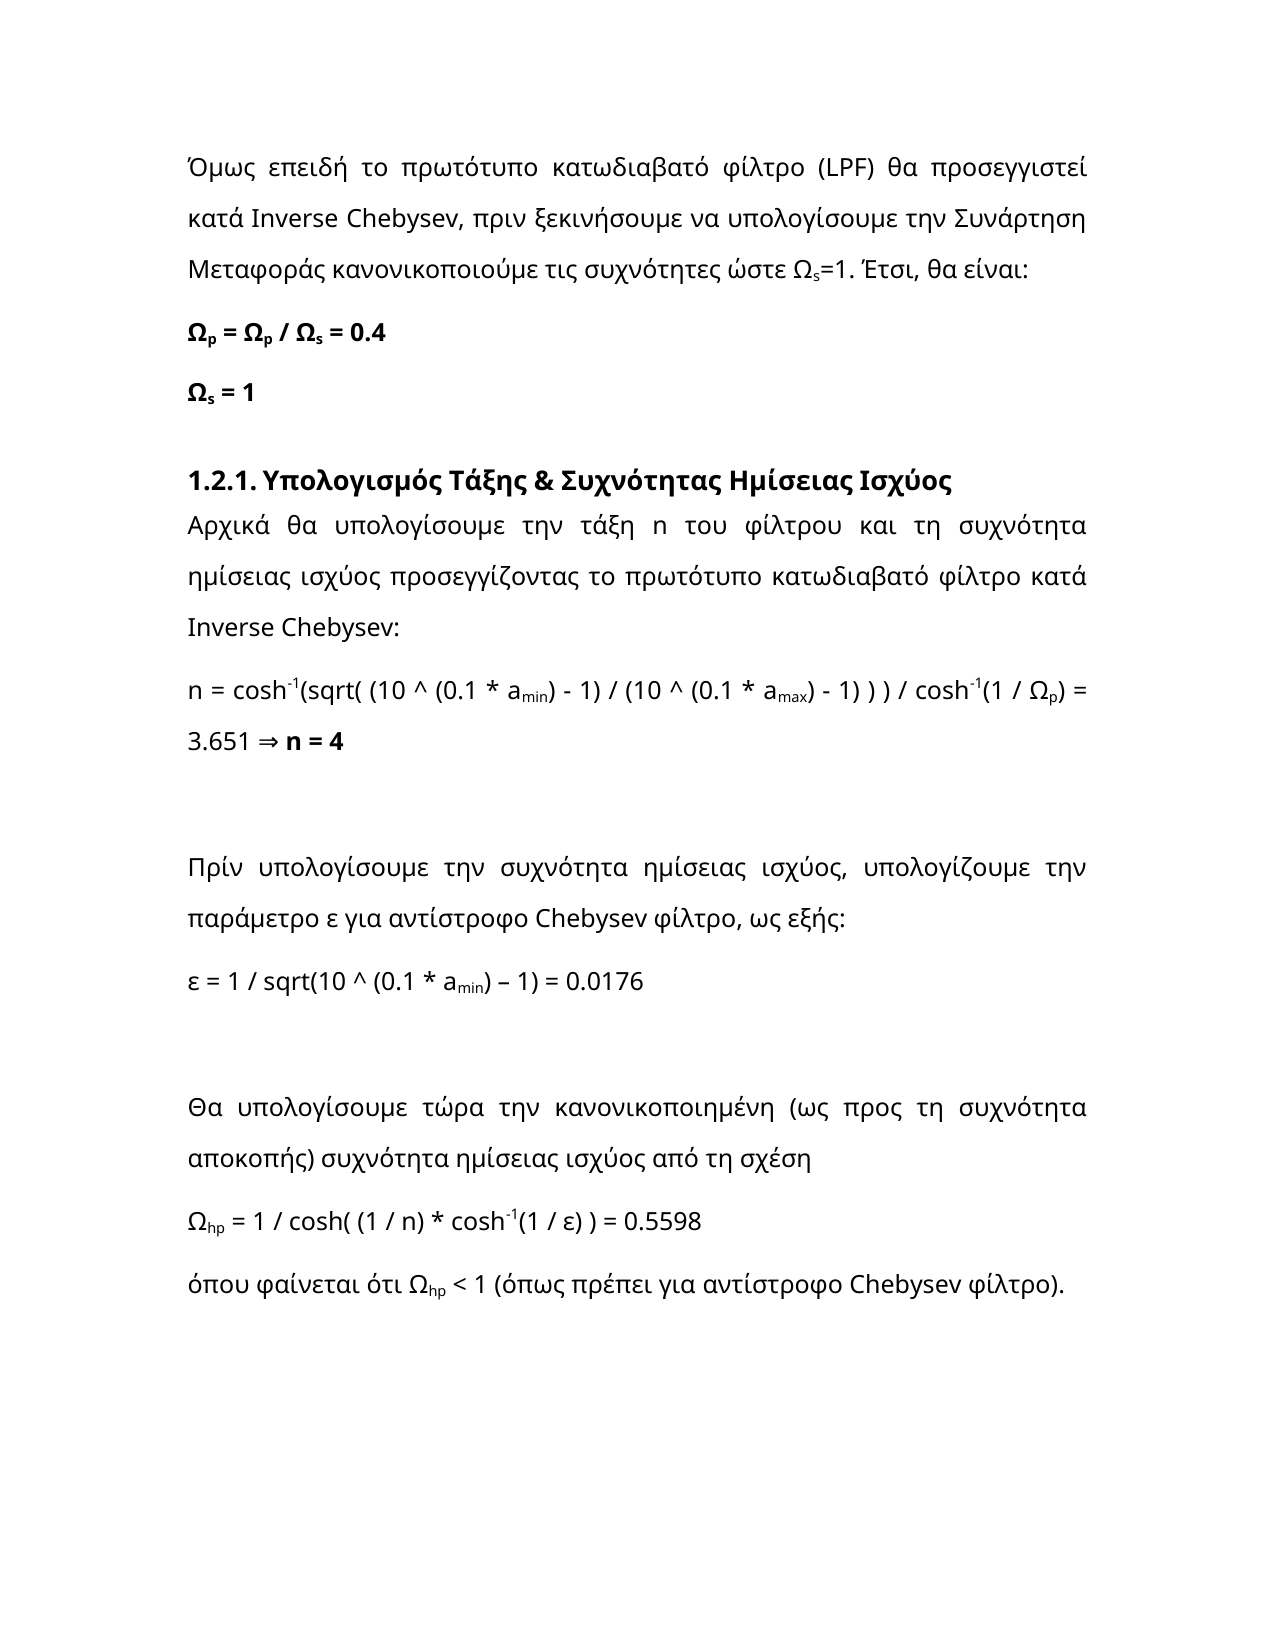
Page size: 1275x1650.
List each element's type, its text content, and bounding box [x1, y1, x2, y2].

text Πρίν υπολογίσουμε την συχνότητα ημίσειας ισχύος, υπολογίζουμε την παράμετρο ε για αντίστροφο Chebysev φίλτρο, ως εξής: [187, 849, 1087, 934]
text Ωhp = 1 / cosh( (1 / n) * cosh-1(1 / ε) ) = 0.5598 [187, 1204, 1087, 1238]
subtitle Υπολογισμός Τάξης & Συχνότητας Ημίσειας Ισχύος [187, 461, 1087, 498]
text Θα υπολογίσουμε τώρα την κανονικοποιημένη (ως προς τη συχνότητα αποκοπής) συχνότητα ημίσειας ισχύος από τη σχέση [187, 1089, 1087, 1175]
text Όμως επειδή το πρωτότυπο κατωδιαβατό φίλτρο (LPF) θα προσεγγιστεί κατά Inverse Chebysev, πριν ξεκινήσουμε να υπολογίσουμε την Συνάρτηση Μεταφοράς κανονικοποιούμε τις συχνότητες ώστε Ωs=1. Έτσι, θα είναι: [187, 150, 1087, 286]
text Ωs = 1 [187, 375, 1087, 409]
text όπου φαίνεται ότι Ωhp < 1 (όπως πρέπει για αντίστροφο Chebysev φίλτρο). [187, 1267, 1087, 1301]
text Αρχικά θα υπολογίσουμε την τάξη n του φίλτρου και τη συχνότητα ημίσειας ισχύος προσεγγίζοντας το πρωτότυπο κατωδιαβατό φίλτρο κατά Inverse Chebysev: [187, 507, 1087, 643]
text ε = 1 / sqrt(10 ^ (0.1 * amin) – 1) = 0.0176 [187, 963, 1087, 998]
text n = cosh-1(sqrt( (10 ^ (0.1 * amin) - 1) / (10 ^ (0.1 * amax) - 1) ) ) / cosh-1(1 / Ωp) = 3.651 ⇒ n = 4 [187, 672, 1087, 757]
text Ωp = Ωp / Ωs = 0.4 [187, 315, 1087, 349]
